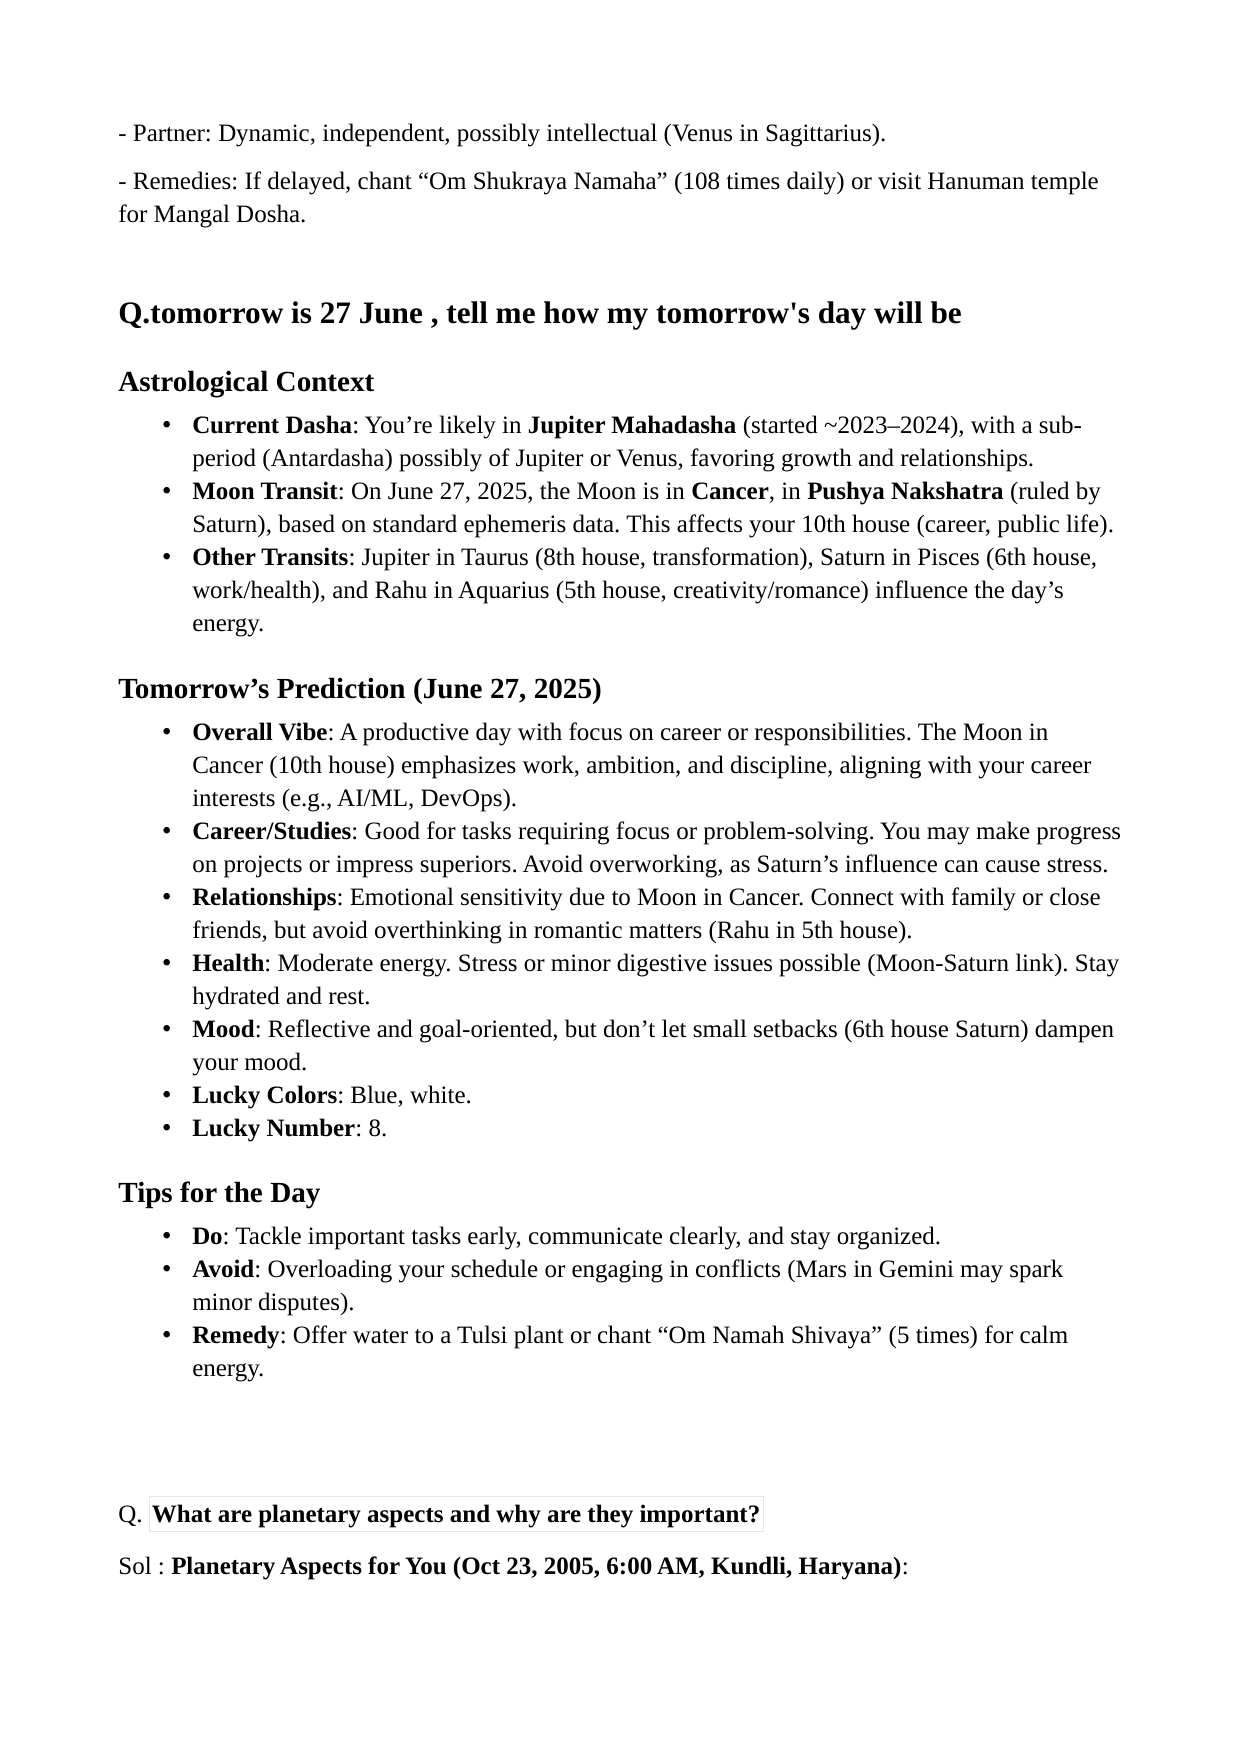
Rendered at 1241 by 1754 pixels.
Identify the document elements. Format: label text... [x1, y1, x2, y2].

text Q.tomorrow is 27 June , tell me how my tomorrow's day will be [118, 294, 1122, 330]
list Avoid: Overloading your schedule or engaging in conflicts (Mars in Gemini may spark minor disputes). [162, 1254, 1122, 1316]
text [764, 1496, 1122, 1531]
list Mood: Reflective and goal-oriented, but don’t let small setbacks (6th house Saturn) dampen your mood. [162, 1014, 1122, 1076]
list Do: Tackle important tasks early, communicate clearly, and stay organized. [162, 1221, 1122, 1250]
text Sol : Planetary Aspects for You (Oct 23, 2005, 6:00 AM, Kundli, Haryana): [118, 1551, 1122, 1579]
subtitle Tips for the Day [118, 1175, 1122, 1209]
text - Partner: Dynamic, independent, possibly intellectual (Venus in Sagittarius). [118, 118, 1122, 147]
text Q. [118, 1496, 149, 1531]
list Relationships: Emotional sensitivity due to Moon in Cancer. Connect with family or close friends, but avoid overthinking in romantic matters (Rahu in 5th house). [162, 882, 1122, 944]
list Overall Vibe: A productive day with focus on career or responsibilities. The Moon in Cancer (10th house) emphasizes work, ambition, and discipline, aligning with your career interests (e.g., AI/ML, DevOps). [162, 717, 1122, 812]
text What are planetary aspects and why are they important? [150, 1497, 763, 1531]
text - Remedies: If delayed, chant “Om Shukraya Namaha” (108 times daily) or visit Hanuman temple for Mangal Dosha. [118, 166, 1122, 227]
list Current Dasha: You’re likely in Jupiter Mahadasha (started ~2023–2024), with a sub-period (Antardasha) possibly of Jupiter or Venus, favoring growth and relationships. [162, 410, 1122, 472]
list Lucky Number: 8. [162, 1113, 1122, 1142]
list Moon Transit: On June 27, 2025, the Moon is in Cancer, in Pushya Nakshatra (ruled by Saturn), based on standard ephemeris data. This affects your 10th house (career, public life). [162, 476, 1122, 538]
list Remedy: Offer water to a Tulsi plant or chant “Om Namah Shivaya” (5 times) for calm energy. [162, 1320, 1122, 1382]
list Lucky Colors: Blue, white. [162, 1080, 1122, 1109]
list Other Transits: Jupiter in Taurus (8th house, transformation), Saturn in Pisces (6th house, work/health), and Rahu in Aquarius (5th house, creativity/romance) influence the day’s energy. [162, 542, 1122, 637]
subtitle Tomorrow’s Prediction (June 27, 2025) [118, 671, 1122, 704]
list Health: Moderate energy. Stress or minor digestive issues possible (Moon-Saturn link). Stay hydrated and rest. [162, 948, 1122, 1010]
list Career/Studies: Good for tasks requiring focus or problem-solving. You may make progress on projects or impress superiors. Avoid overworking, as Saturn’s influence can cause stress. [162, 816, 1122, 878]
subtitle Astrological Context [118, 364, 1122, 398]
